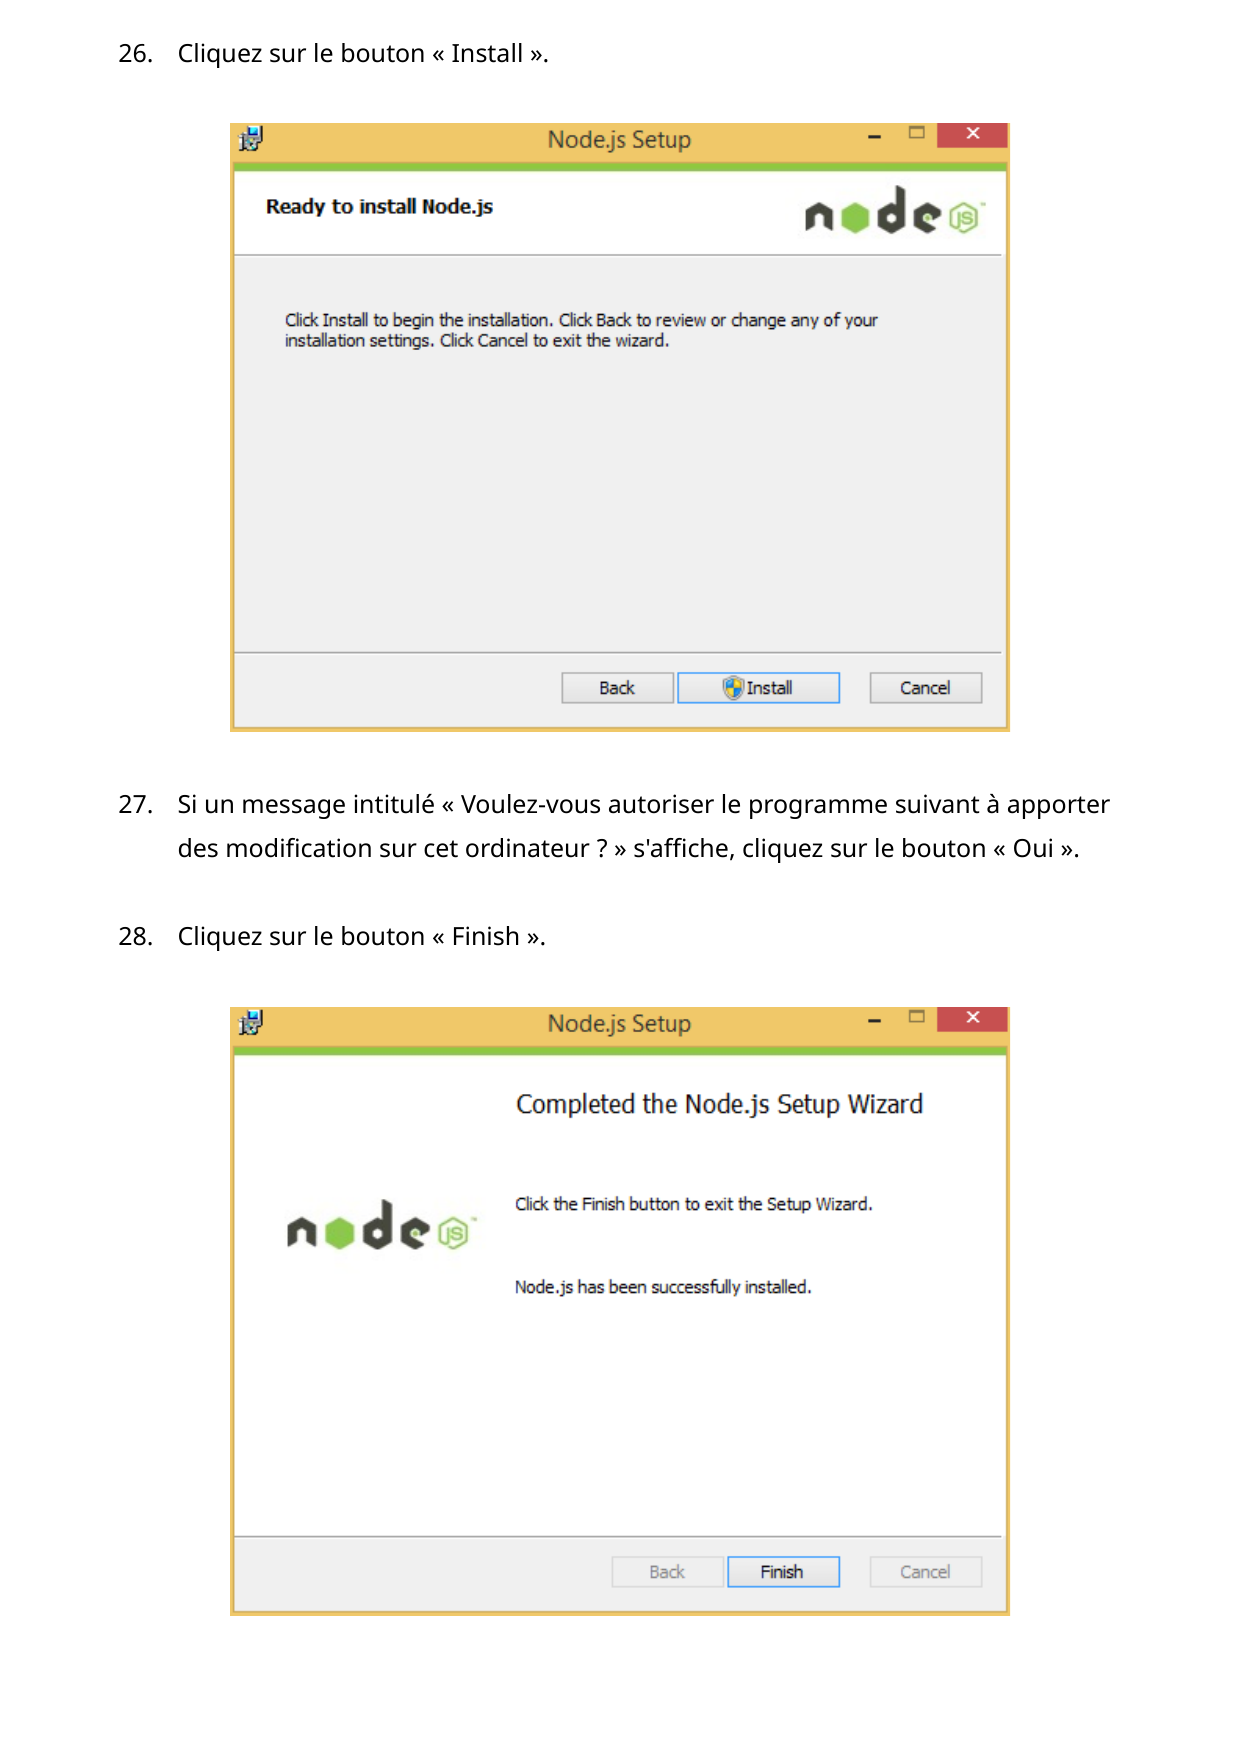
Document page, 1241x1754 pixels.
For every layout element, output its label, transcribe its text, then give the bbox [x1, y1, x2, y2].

list Si un message intitulé « Voulez-vous autoriser le programme suivant à apporter des modification sur cet ordinateur ? » s'affiche, cliquez sur le bouton « Oui ». [118, 786, 1122, 864]
picture [230, 1007, 1011, 1616]
list Cliquez sur le bouton « Install ». [118, 35, 1122, 69]
picture [230, 123, 1011, 732]
list Cliquez sur le bouton « Finish ». [118, 919, 1122, 953]
